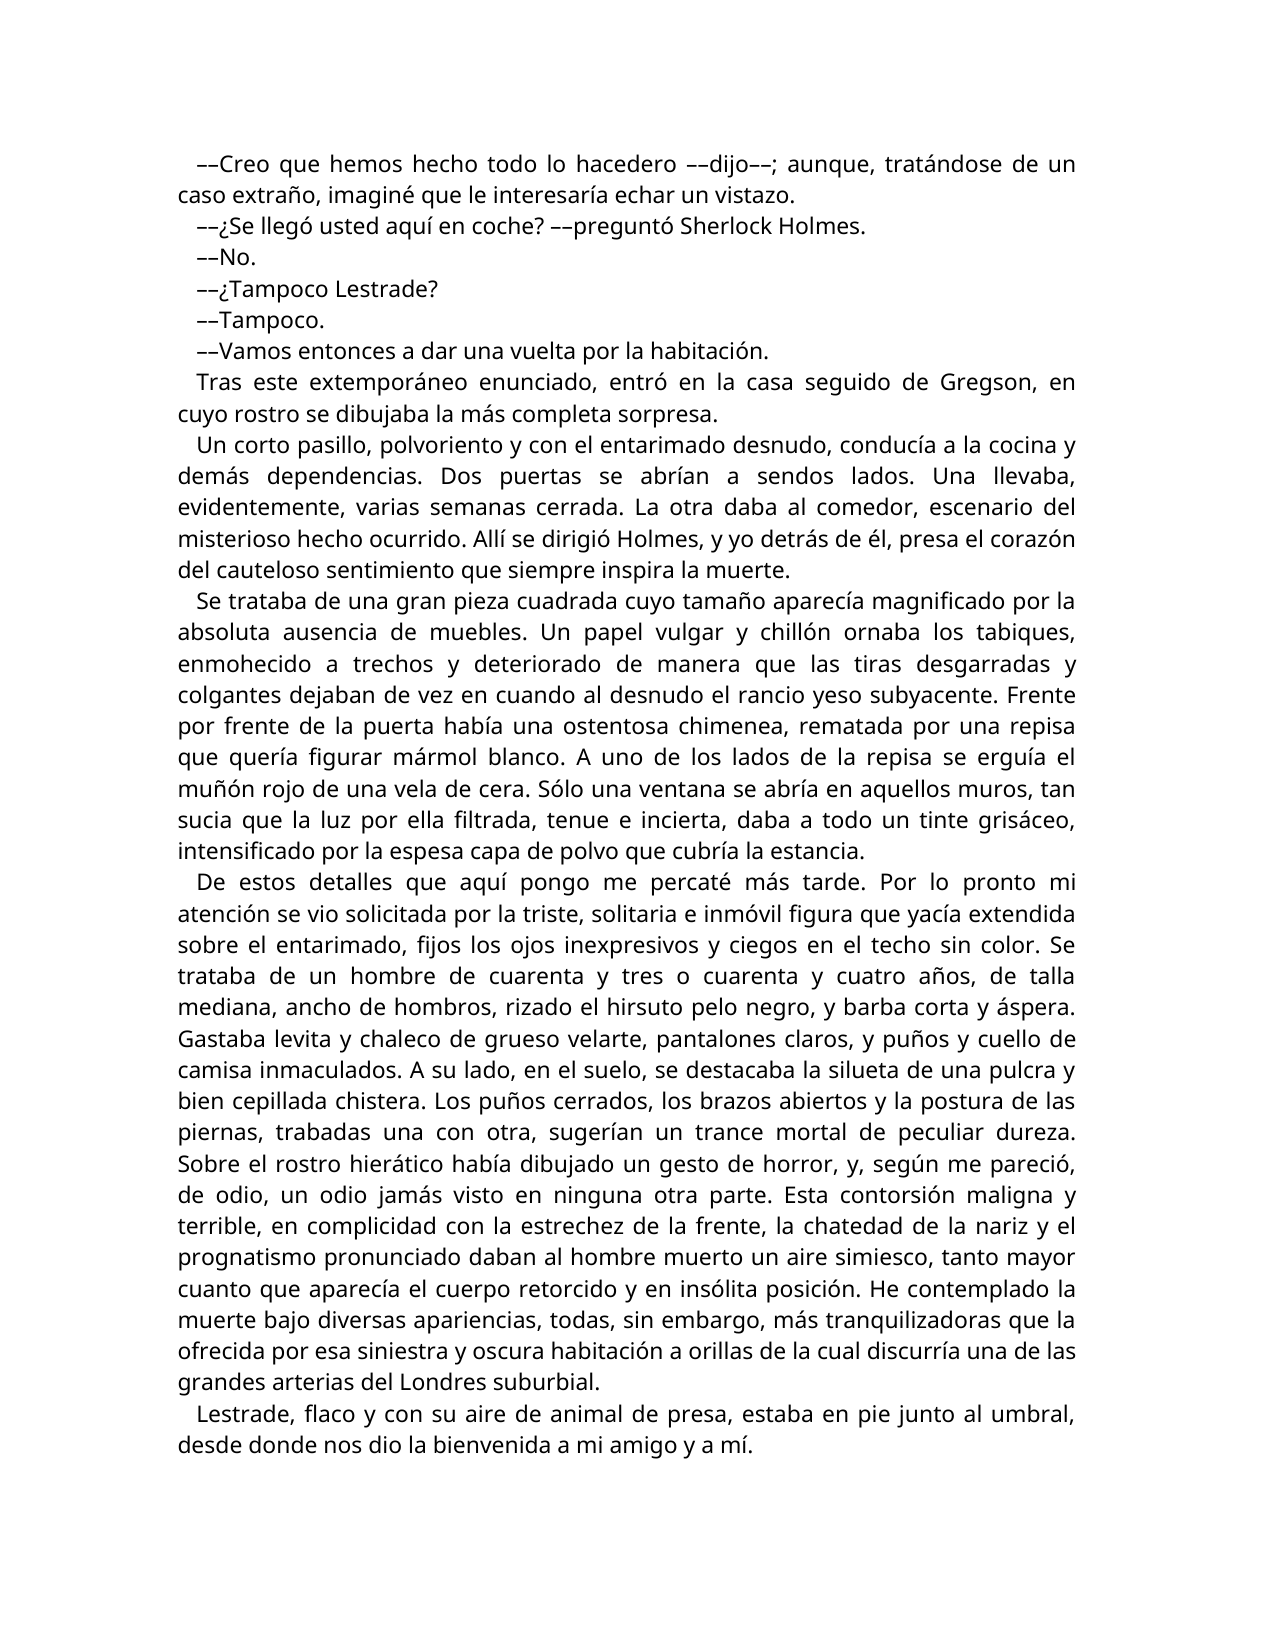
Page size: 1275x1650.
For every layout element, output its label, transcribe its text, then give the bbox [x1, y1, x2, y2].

subtitle ––¿Se llegó usted aquí en coche? ––preguntó Sherlock Holmes. [177, 210, 1077, 241]
subtitle ––No. [177, 241, 1077, 273]
subtitle Tras este extemporáneo enunciado, entró en la casa seguido de Gregson, en cuyo rostro se dibujaba la más completa sorpresa. [177, 366, 1077, 429]
subtitle ––¿Tampoco Lestrade? [177, 273, 1077, 304]
subtitle ––Vamos entonces a dar una vuelta por la habitación. [177, 335, 1077, 366]
subtitle Se trataba de una gran pieza cuadrada cuyo tamaño aparecía magnificado por la absoluta ausencia de muebles. Un papel vulgar y chillón ornaba los tabiques, enmohecido a trechos y deteriorado de manera que las tiras desgarradas y colgantes dejaban de vez en cuando al desnudo el rancio yeso subyacente. Frente por frente de la puerta había una ostentosa chimenea, rematada por una repisa que quería figurar mármol blanco. A uno de los lados de la repisa se erguía el muñón rojo de una vela de cera. Sólo una ventana se abría en aquellos muros, tan sucia que la luz por ella filtrada, tenue e incierta, daba a todo un tinte grisáceo, intensificado por la espesa capa de polvo que cubría la estancia. [177, 585, 1077, 866]
subtitle Lestrade, flaco y con su aire de animal de presa, estaba en pie junto al umbral, desde donde nos dio la bienvenida a mi amigo y a mí. [177, 1398, 1077, 1460]
subtitle De estos detalles que aquí pongo me percaté más tarde. Por lo pronto mi atención se vio solicitada por la triste, solitaria e inmóvil figura que yacía extendida sobre el entarimado, fijos los ojos inexpresivos y ciegos en el techo sin color. Se trataba de un hombre de cuarenta y tres o cuarenta y cuatro años, de talla mediana, ancho de hombros, rizado el hirsuto pelo negro, y barba corta y áspera. Gastaba levita y chaleco de grueso velarte, pantalones claros, y puños y cuello de camisa inmaculados. A su lado, en el suelo, se destacaba la silueta de una pulcra y bien cepillada chistera. Los puños cerrados, los brazos abiertos y la postura de las piernas, trabadas una con otra, sugerían un trance mortal de peculiar dureza. Sobre el rostro hierático había dibujado un gesto de horror, y, según me pareció, de odio, un odio jamás visto en ninguna otra parte. Esta contorsión maligna y terrible, en complicidad con la estrechez de la frente, la chatedad de la nariz y el prognatismo pronunciado daban al hombre muerto un aire simiesco, tanto mayor cuanto que aparecía el cuerpo retorcido y en insólita posición. He contemplado la muerte bajo diversas apariencias, todas, sin embargo, más tranquilizadoras que la ofrecida por esa siniestra y oscura habitación a orillas de la cual discurría una de las grandes arterias del Londres suburbial. [177, 866, 1077, 1398]
subtitle ––Creo que hemos hecho todo lo hacedero ––dijo––; aunque, tratándose de un caso extraño, imaginé que le interesaría echar un vistazo. [177, 148, 1077, 210]
subtitle Un corto pasillo, polvoriento y con el entarimado desnudo, conducía a la cocina y demás dependencias. Dos puertas se abrían a sendos lados. Una llevaba, evidentemente, varias semanas cerrada. La otra daba al comedor, escenario del misterioso hecho ocurrido. Allí se dirigió Holmes, y yo detrás de él, presa el corazón del cauteloso sentimiento que siempre inspira la muerte. [177, 429, 1077, 585]
subtitle ––Tampoco. [177, 304, 1077, 335]
